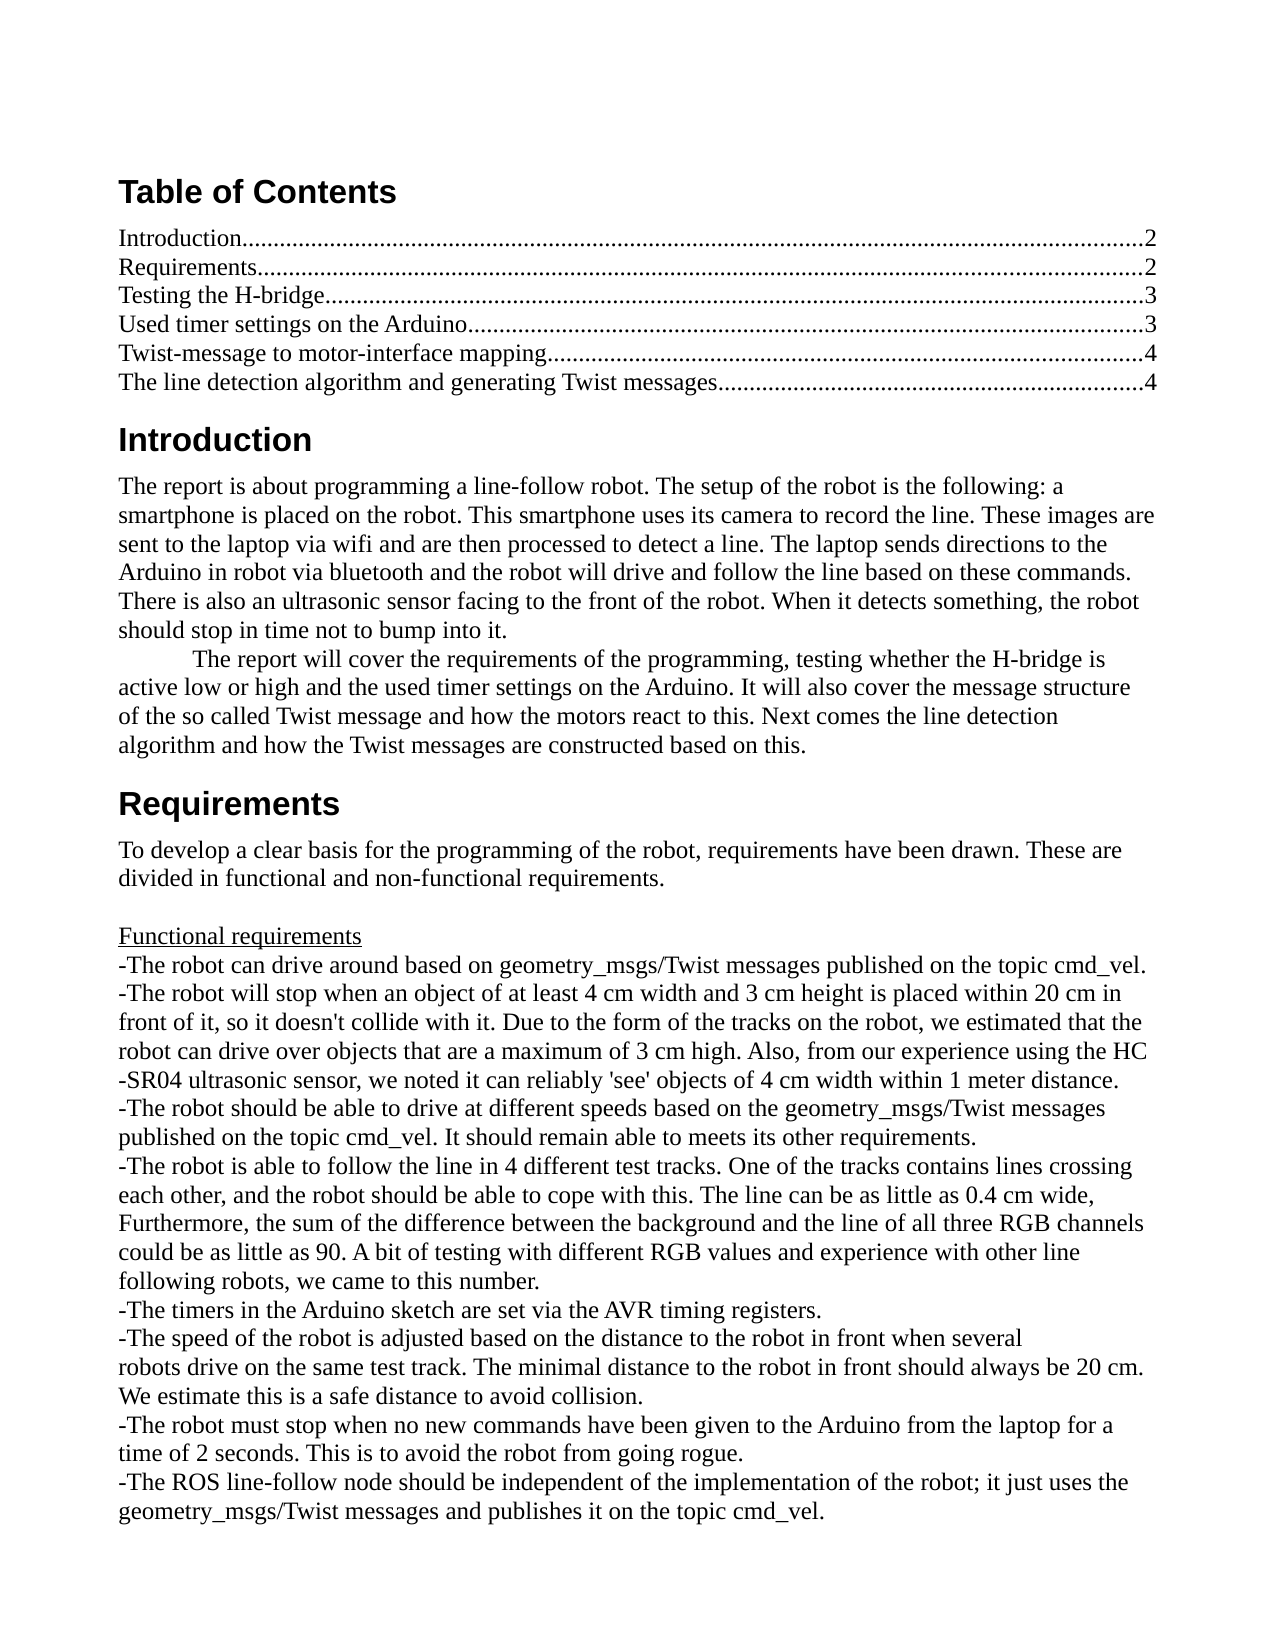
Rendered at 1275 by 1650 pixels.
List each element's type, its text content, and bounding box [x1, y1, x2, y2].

text -The robot must stop when no new commands have been given to the Arduino from the laptop for a time of 2 seconds. This is to avoid the robot from going rogue. [118, 1410, 1157, 1467]
text Used timer settings on the Arduino 3 [118, 309, 1157, 338]
text robots drive on the same test track. The minimal distance to the robot in front should always be 20 cm. We estimate this is a safe distance to avoid collision. [118, 1352, 1157, 1410]
subtitle Introduction [118, 420, 1157, 459]
text -The ROS line-follow node should be independent of the implementation of the robot; it just uses the geometry_msgs/Twist messages and publishes it on the topic cmd_vel. [118, 1467, 1157, 1525]
text -The robot is able to follow the line in 4 different test tracks. One of the tracks contains lines crossing each other, and the robot should be able to cope with this. The line can be as little as 0.4 cm wide, Furthermore, the sum of the difference between the background and the line of all three RGB channels could be as little as 90. A bit of testing with different RGB values and experience with other line following robots, we came to this number. [118, 1151, 1157, 1295]
text -The timers in the Arduino sketch are set via the AVR timing registers. [118, 1295, 1157, 1323]
subtitle Table of Contents [118, 172, 1157, 210]
text -The robot will stop when an object of at least 4 cm width and 3 cm height is placed within 20 cm in front of it, so it doesn't collide with it. Due to the form of the tracks on the robot, we estimated that the robot can drive over objects that are a maximum of 3 cm high. Also, from our experience using the HC -SR04 ultrasonic sensor, we noted it can reliably 'see' objects of 4 cm width within 1 meter distance. [118, 978, 1157, 1093]
text -The speed of the robot is adjusted based on the distance to the robot in front when several [118, 1323, 1157, 1352]
text Functional requirements [118, 921, 1157, 950]
subtitle Requirements [118, 784, 1157, 822]
text The report will cover the requirements of the programming, testing whether the H-bridge is active low or high and the used timer settings on the Arduino. It will also cover the message structure of the so called Twist message and how the motors react to this. Next comes the line detection algorithm and how the Twist messages are constructed based on this. [118, 644, 1157, 759]
text -The robot can drive around based on geometry_msgs/Twist messages published on the topic cmd_vel. [118, 950, 1157, 978]
text -The robot should be able to drive at different speeds based on the geometry_msgs/Twist messages published on the topic cmd_vel. It should remain able to meets its other requirements. [118, 1093, 1157, 1151]
text The report is about programming a line-follow robot. The setup of the robot is the following: a smartphone is placed on the robot. This smartphone uses its camera to record the line. These images are sent to the laptop via wifi and are then processed to detect a line. The laptop sends directions to the Arduino in robot via bluetooth and the robot will drive and follow the line based on these commands. There is also an ultrasonic sensor facing to the front of the robot. When it detects something, the robot should stop in time not to bump into it. [118, 471, 1157, 644]
text The line detection algorithm and generating Twist messages 4 [118, 367, 1157, 395]
text Requirements 2 [118, 252, 1157, 280]
text To develop a clear basis for the programming of the robot, requirements have been drawn. These are divided in functional and non-functional requirements. [118, 835, 1157, 892]
text Testing the H-bridge 3 [118, 280, 1157, 309]
text Introduction 2 [118, 223, 1157, 252]
text Twist-message to motor-interface mapping 4 [118, 338, 1157, 367]
